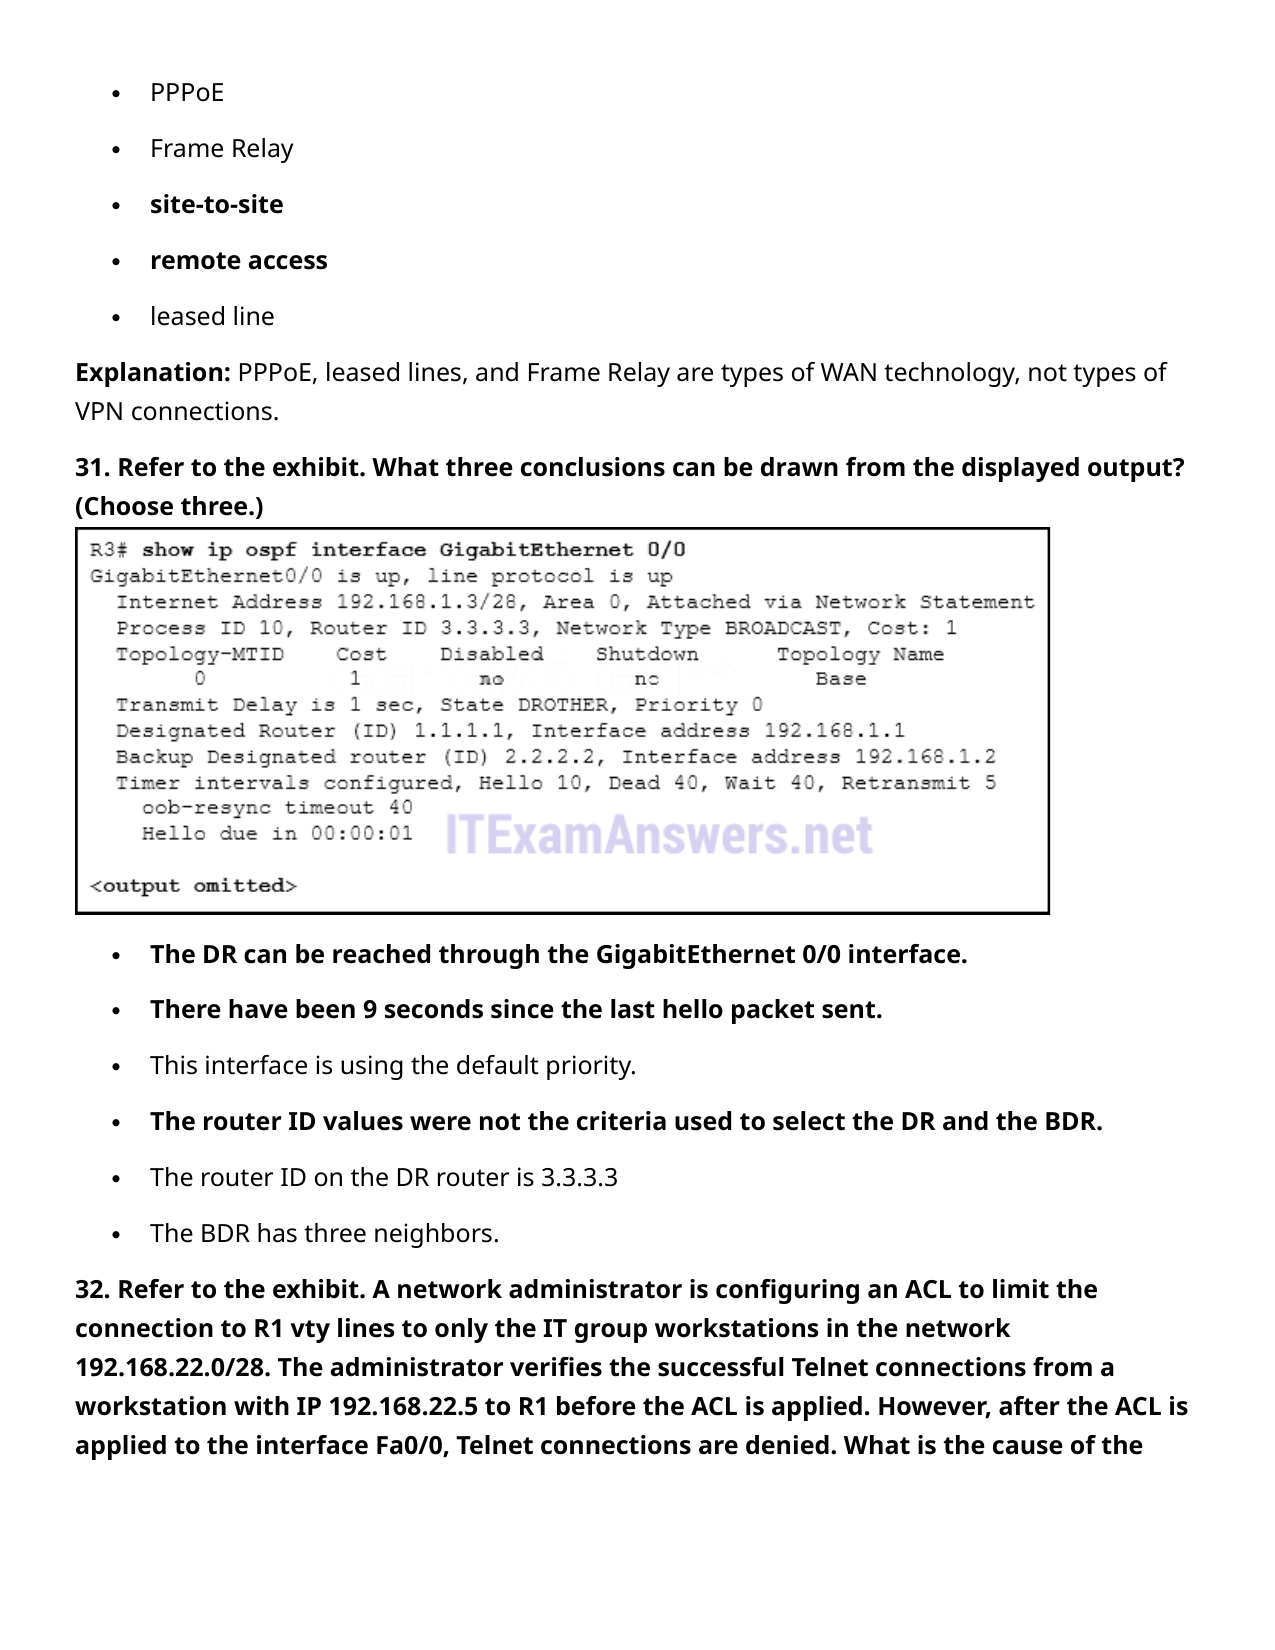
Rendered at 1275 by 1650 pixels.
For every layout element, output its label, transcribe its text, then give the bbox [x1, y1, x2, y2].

list PPPoE [112, 75, 1200, 109]
list leased line [112, 298, 1200, 332]
text 32. Refer to the exhibit. A network administrator is configuring an ACL to limit the connection to R1 vty lines to only the IT group workstations in the network 192.168.22.0/28. The administrator verifies the successful Telnet connections from a workstation with IP 192.168.22.5 to R1 before the ACL is applied. However, after the ACL is applied to the interface Fa0/0, Telnet connections are denied. What is the cause of the [75, 1271, 1200, 1462]
list The router ID on the DR router is 3.3.3.3 [112, 1160, 1200, 1194]
list The router ID values were not the criteria used to select the DR and the BDR. [112, 1104, 1200, 1138]
list site-to-site [112, 187, 1200, 221]
list There have been 9 seconds since the last hello packet sent. [112, 992, 1200, 1026]
text 31. Refer to the exhibit. What three conclusions can be drawn from the displayed output? (Choose three.) [75, 449, 1200, 914]
list This interface is using the default priority. [112, 1048, 1200, 1082]
list Frame Relay [112, 131, 1200, 165]
list remote access [112, 242, 1200, 277]
text Explanation: PPPoE, leased lines, and Frame Relay are types of WAN technology, not types of VPN connections. [75, 354, 1200, 427]
list The BDR has three neighbors. [112, 1216, 1200, 1249]
list The DR can be reached through the GigabitEthernet 0/0 interface. [112, 936, 1200, 970]
